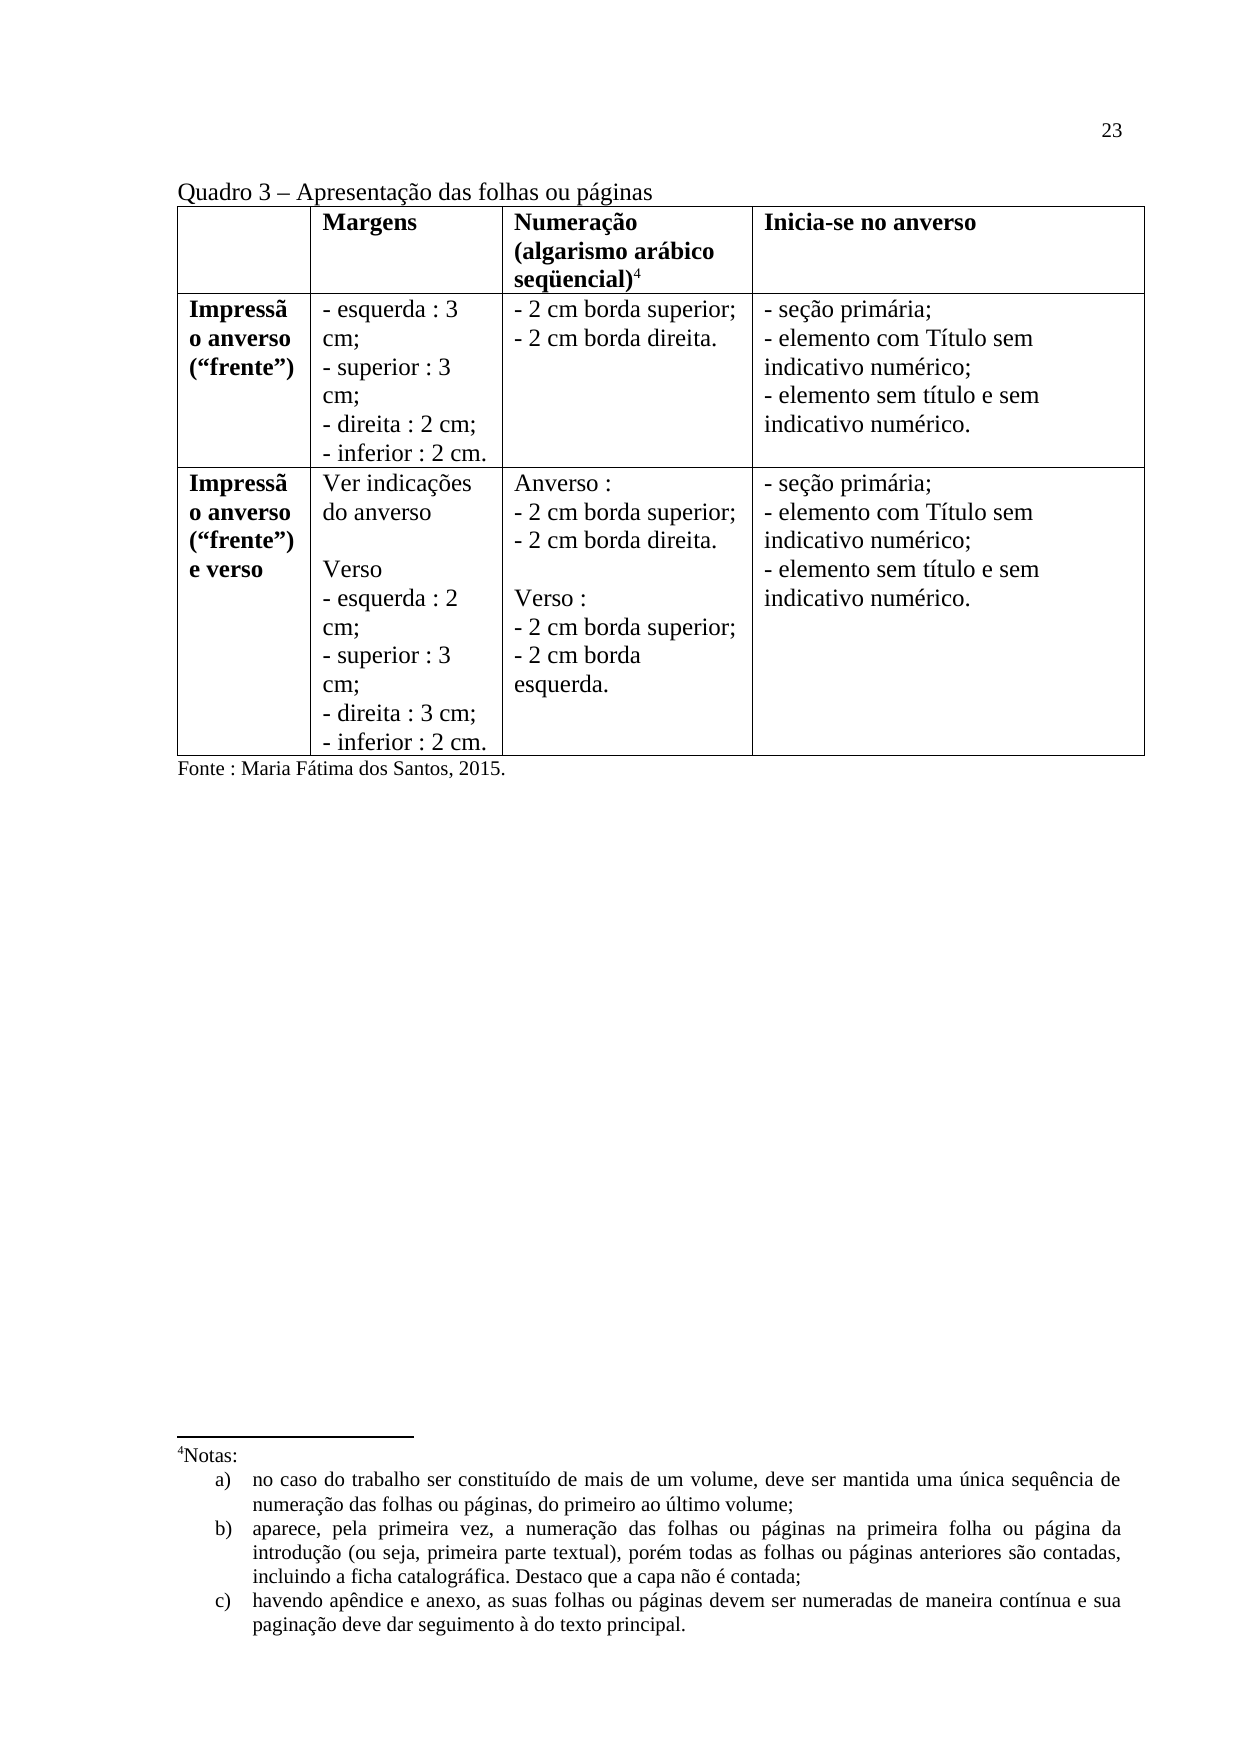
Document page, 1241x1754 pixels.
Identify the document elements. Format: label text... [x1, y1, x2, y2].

table_cell - 2 cm borda superior; - 2 cm borda direita. [503, 294, 752, 467]
table_cell - esquerda : 3 cm; - superior : 3 cm; - direita : 2 cm; - inferior : 2 cm. [311, 294, 502, 467]
table_cell - seção primária; - elemento com Título sem indicativo numérico; - elemento sem título e sem indicativo numérico. [753, 294, 1144, 467]
text Fonte : Maria Fátima dos Santos, 2015. [177, 756, 1122, 780]
table_cell - seção primária; - elemento com Título sem indicativo numérico; - elemento sem título e sem indicativo numérico. [753, 468, 1144, 755]
table_cell Ver indicações do anverso Verso - esquerda : 2 cm; - superior : 3 cm; - direita : 3 cm; - inferior : 2 cm. [311, 468, 502, 755]
table_header Numeração (algarismo arábico seqüencial) [503, 207, 752, 293]
table_cell Impressão anverso (“frente”) [178, 294, 310, 467]
table_header Margens [311, 207, 502, 293]
table_header [178, 207, 310, 293]
text Quadro 3 – Apresentação das folhas ou páginas [177, 177, 1122, 206]
table_cell Anverso : - 2 cm borda superior; - 2 cm borda direita. Verso : - 2 cm borda superior; - 2 cm borda esquerda. [503, 468, 752, 755]
table_cell Impressão anverso (“frente”) e verso [178, 468, 310, 755]
table_header Inicia-se no anverso [753, 207, 1144, 293]
